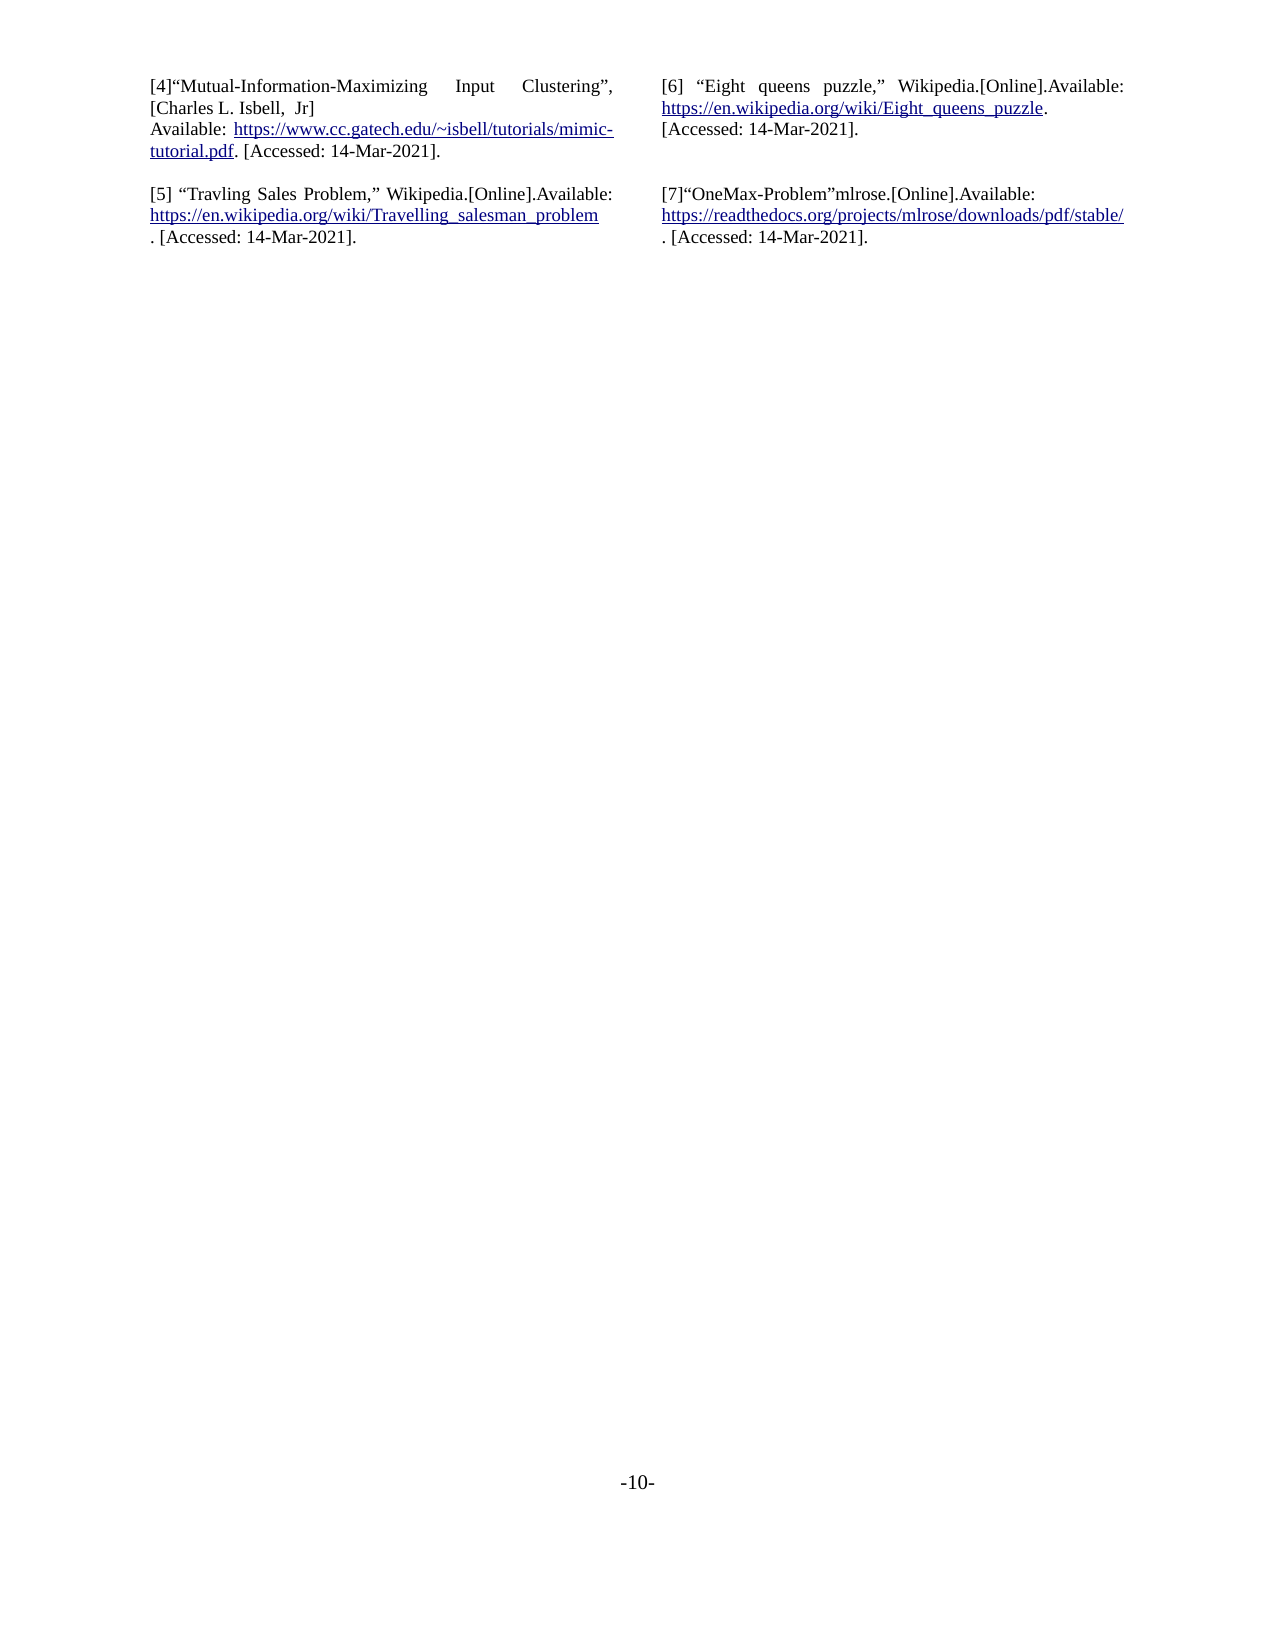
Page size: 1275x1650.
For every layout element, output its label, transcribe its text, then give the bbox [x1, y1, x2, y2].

text [6] “Eight queens puzzle,” Wikipedia.[Online].Available: https://en.wikipedia.org/wiki/Eight_queens_puzzle. [Accessed: 14-Mar-2021]. [661, 75, 1125, 140]
text . [Accessed: 14-Mar-2021]. [661, 226, 1125, 247]
text . [Accessed: 14-Mar-2021]. [150, 226, 613, 247]
text [7]“OneMax-Problem”mlrose.[Online].Available: https://readthedocs.org/projects/mlrose/downloads/pdf/stable/ [661, 183, 1125, 226]
text Available: https://www.cc.gatech.edu/~isbell/tutorials/mimic-tutorial.pdf. [Accessed: 14-Mar-2021]. [150, 118, 613, 161]
text [5] “Travling Sales Problem,” Wikipedia.[Online].Available: https://en.wikipedia.org/wiki/Travelling_salesman_problem [150, 183, 613, 226]
text [4]“Mutual-Information-Maximizing Input Clustering”, [Charles L. Isbell, Jr] [150, 75, 613, 118]
